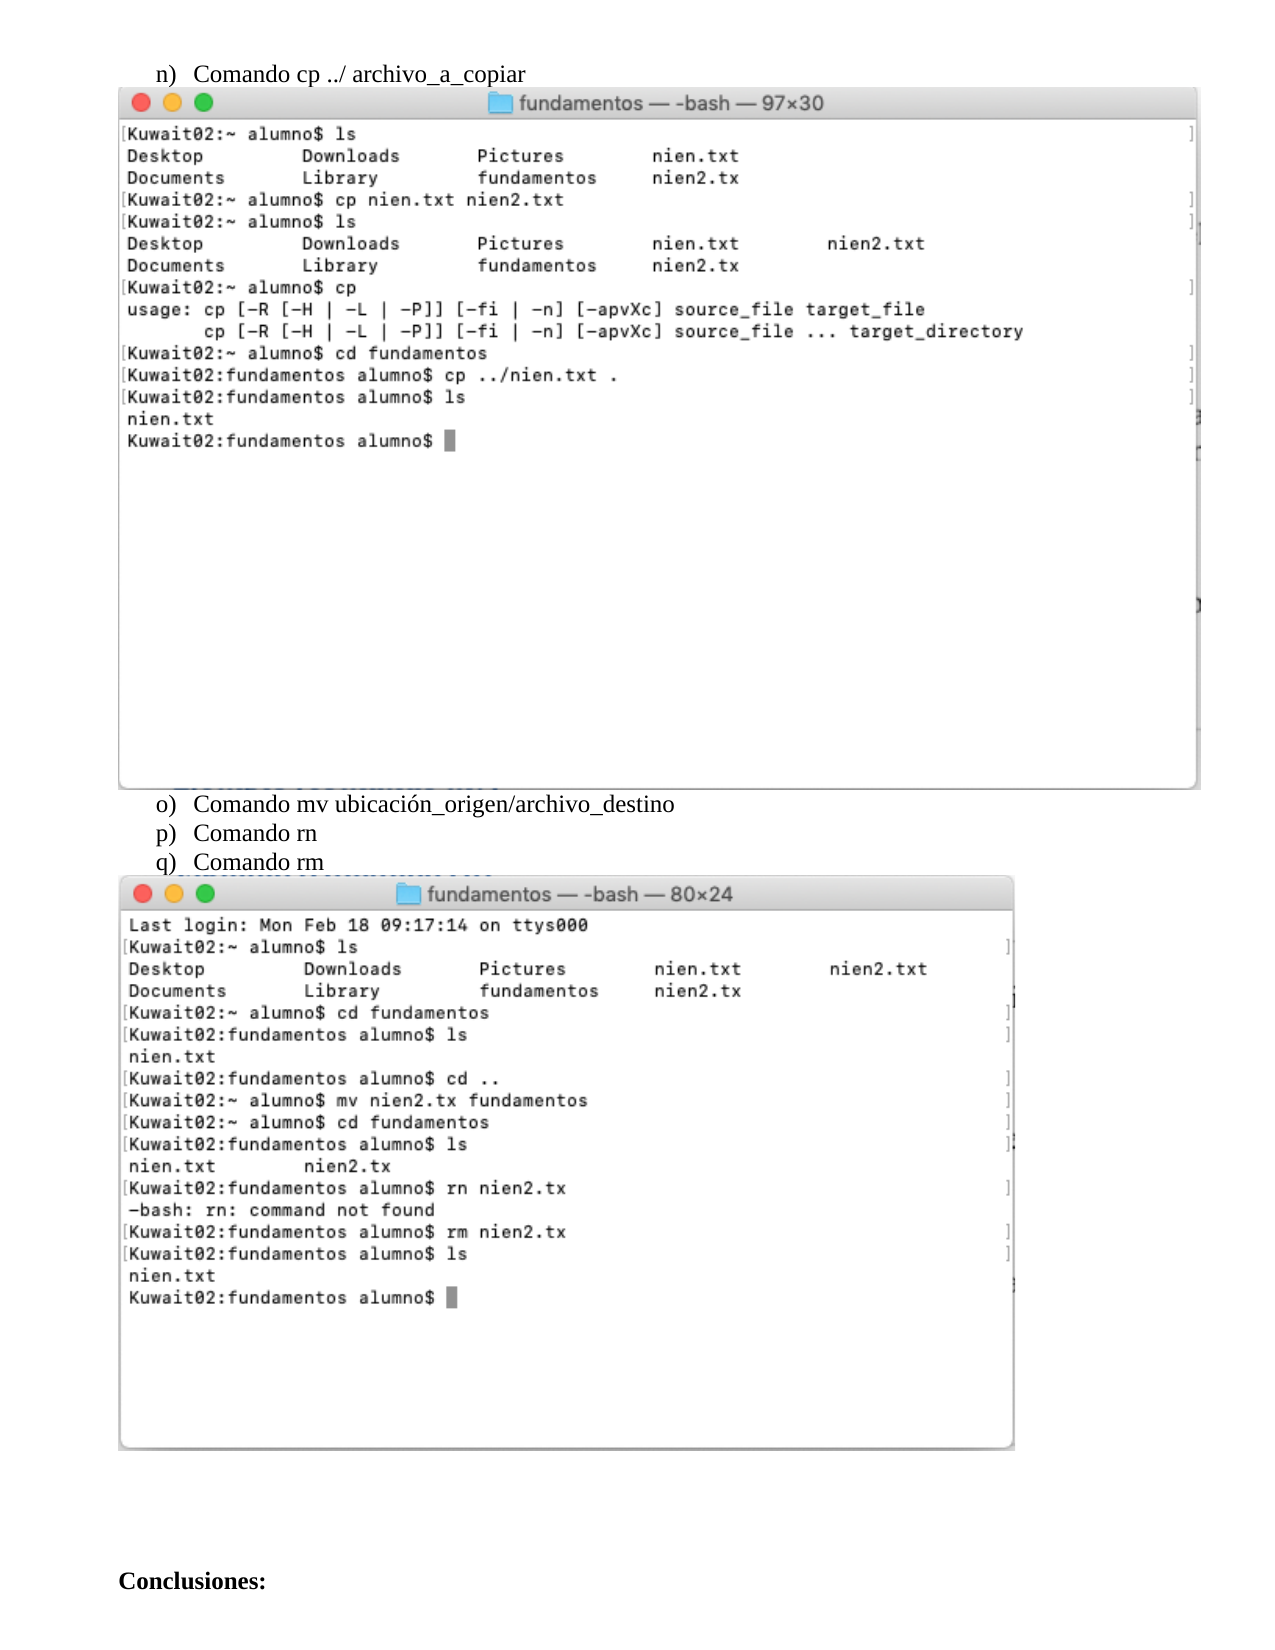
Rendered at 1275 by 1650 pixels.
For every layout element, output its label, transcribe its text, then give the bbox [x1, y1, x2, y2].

list Comando rn [156, 818, 1205, 847]
list Comando cp ../ archivo_a_copiar [156, 59, 1205, 88]
list Comando mv ubicación_origen/archivo_destino [156, 789, 1205, 818]
list Comando rm [156, 847, 1205, 876]
text Conclusiones: [118, 1566, 1205, 1594]
